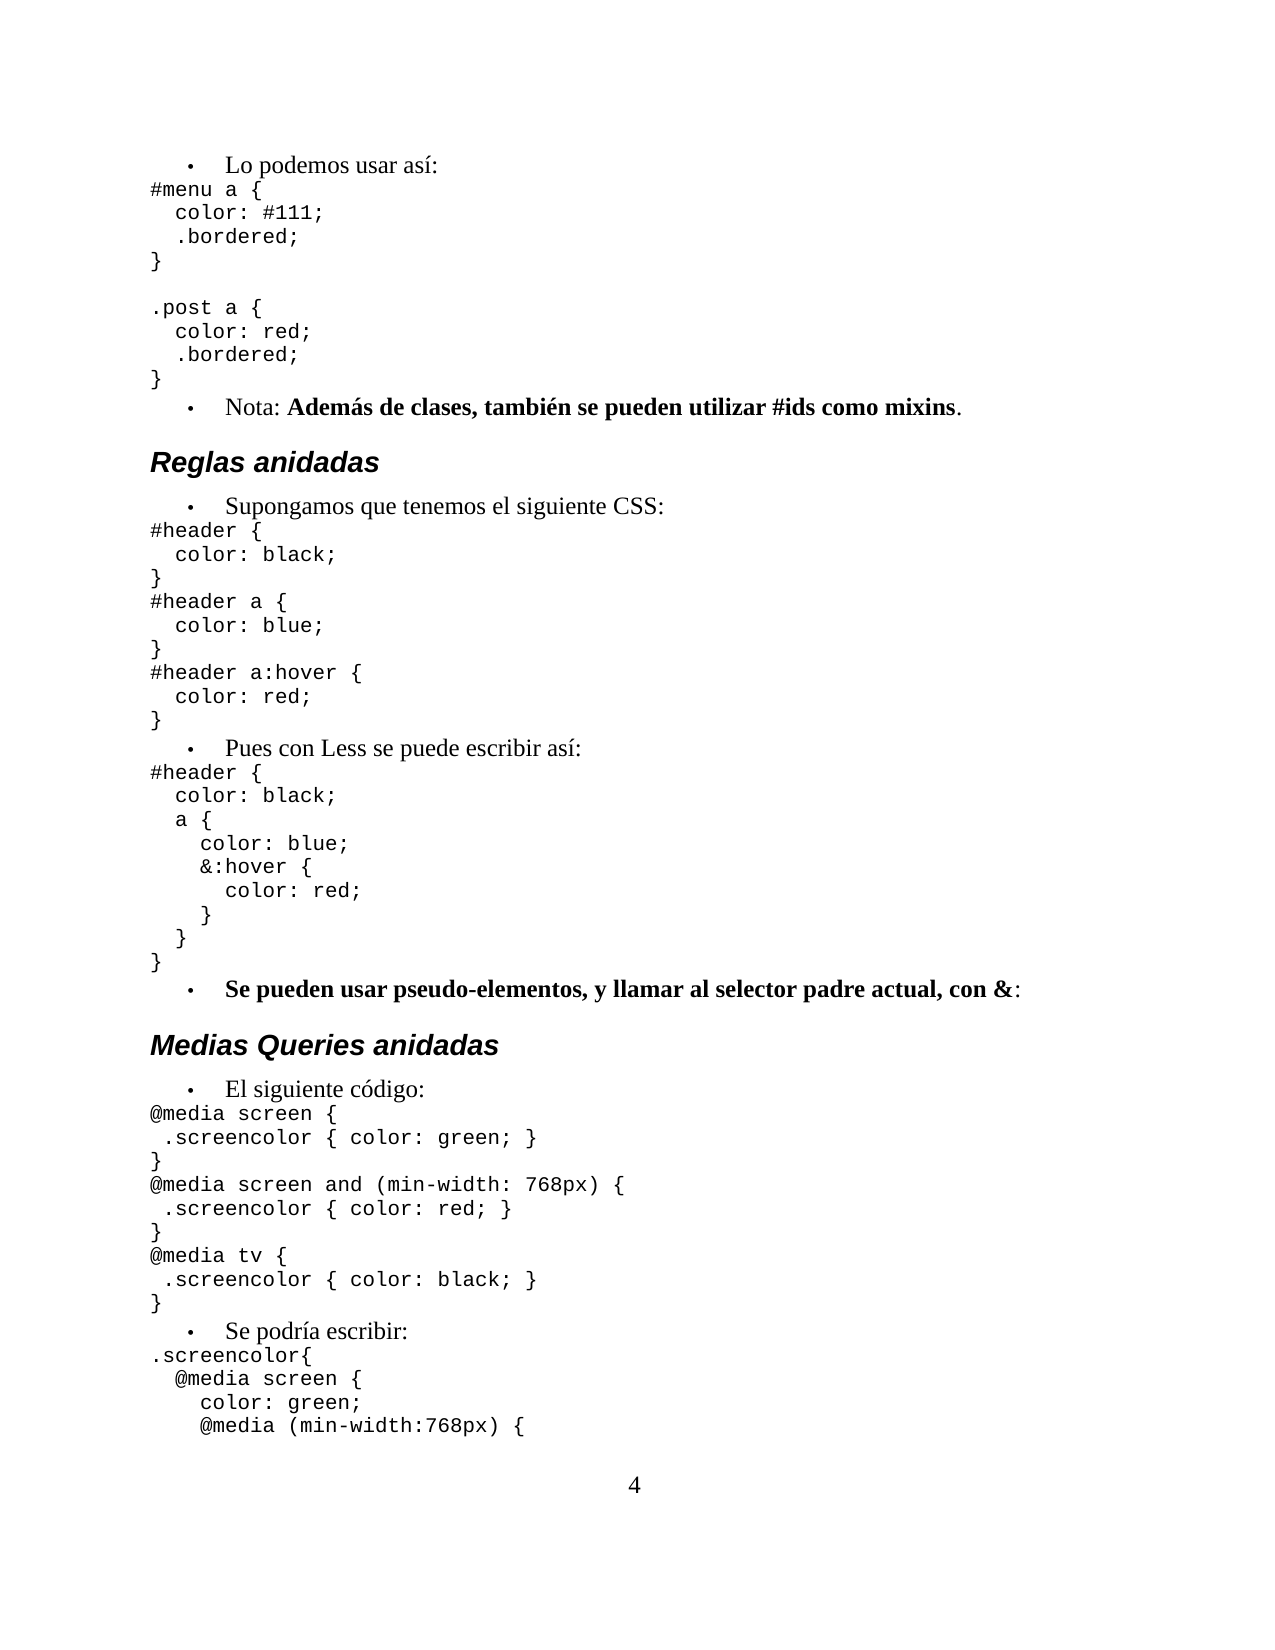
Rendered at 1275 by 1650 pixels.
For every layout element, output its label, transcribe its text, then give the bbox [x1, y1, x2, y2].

text } [150, 638, 1125, 662]
text .post a { [150, 297, 1125, 321]
text .bordered; [150, 344, 1125, 368]
list Se podría escribir: [187, 1316, 1125, 1344]
text a { [150, 809, 1125, 833]
text #menu a { [150, 179, 1125, 202]
list Pues con Less se puede escribir así: [187, 733, 1125, 762]
text @media tv { [150, 1245, 1125, 1268]
text color: blue; [150, 833, 1125, 856]
text } [150, 1150, 1125, 1174]
text .screencolor { color: black; } [150, 1268, 1125, 1292]
subtitle Medias Queries anidadas [150, 1028, 1125, 1062]
text .screencolor{ [150, 1344, 1125, 1368]
list Supongamos que tenemos el siguiente CSS: [187, 491, 1125, 520]
text #header { [150, 762, 1125, 785]
text } [150, 1221, 1125, 1245]
text @media screen { [150, 1103, 1125, 1127]
text @media screen { [150, 1368, 1125, 1392]
text } [150, 709, 1125, 733]
text .screencolor { color: red; } [150, 1198, 1125, 1221]
text @media screen and (min-width: 768px) { [150, 1174, 1125, 1198]
subtitle Reglas anidadas [150, 445, 1125, 479]
list El siguiente código: [187, 1074, 1125, 1103]
text @media (min-width:768px) { [150, 1416, 1125, 1439]
text color: black; [150, 785, 1125, 809]
list Lo podemos usar así: [187, 150, 1125, 179]
text color: black; [150, 544, 1125, 567]
text #header a { [150, 591, 1125, 615]
text color: red; [150, 321, 1125, 344]
text } [150, 567, 1125, 591]
text color: red; [150, 880, 1125, 903]
text } [150, 927, 1125, 951]
text #header a:hover { [150, 662, 1125, 686]
text } [150, 1292, 1125, 1316]
text #header { [150, 520, 1125, 544]
text } [150, 903, 1125, 927]
text } [150, 250, 1125, 273]
list Nota: Además de clases, también se pueden utilizar #ids como mixins. [187, 392, 1125, 420]
text .screencolor { color: green; } [150, 1127, 1125, 1150]
list Se pueden usar pseudo-elementos, y llamar al selector padre actual, con &: [187, 974, 1125, 1003]
text } [150, 368, 1125, 392]
text color: red; [150, 686, 1125, 709]
text .bordered; [150, 226, 1125, 250]
text color: #111; [150, 202, 1125, 226]
text color: blue; [150, 615, 1125, 638]
text &:hover { [150, 856, 1125, 880]
text color: green; [150, 1392, 1125, 1416]
text } [150, 951, 1125, 974]
